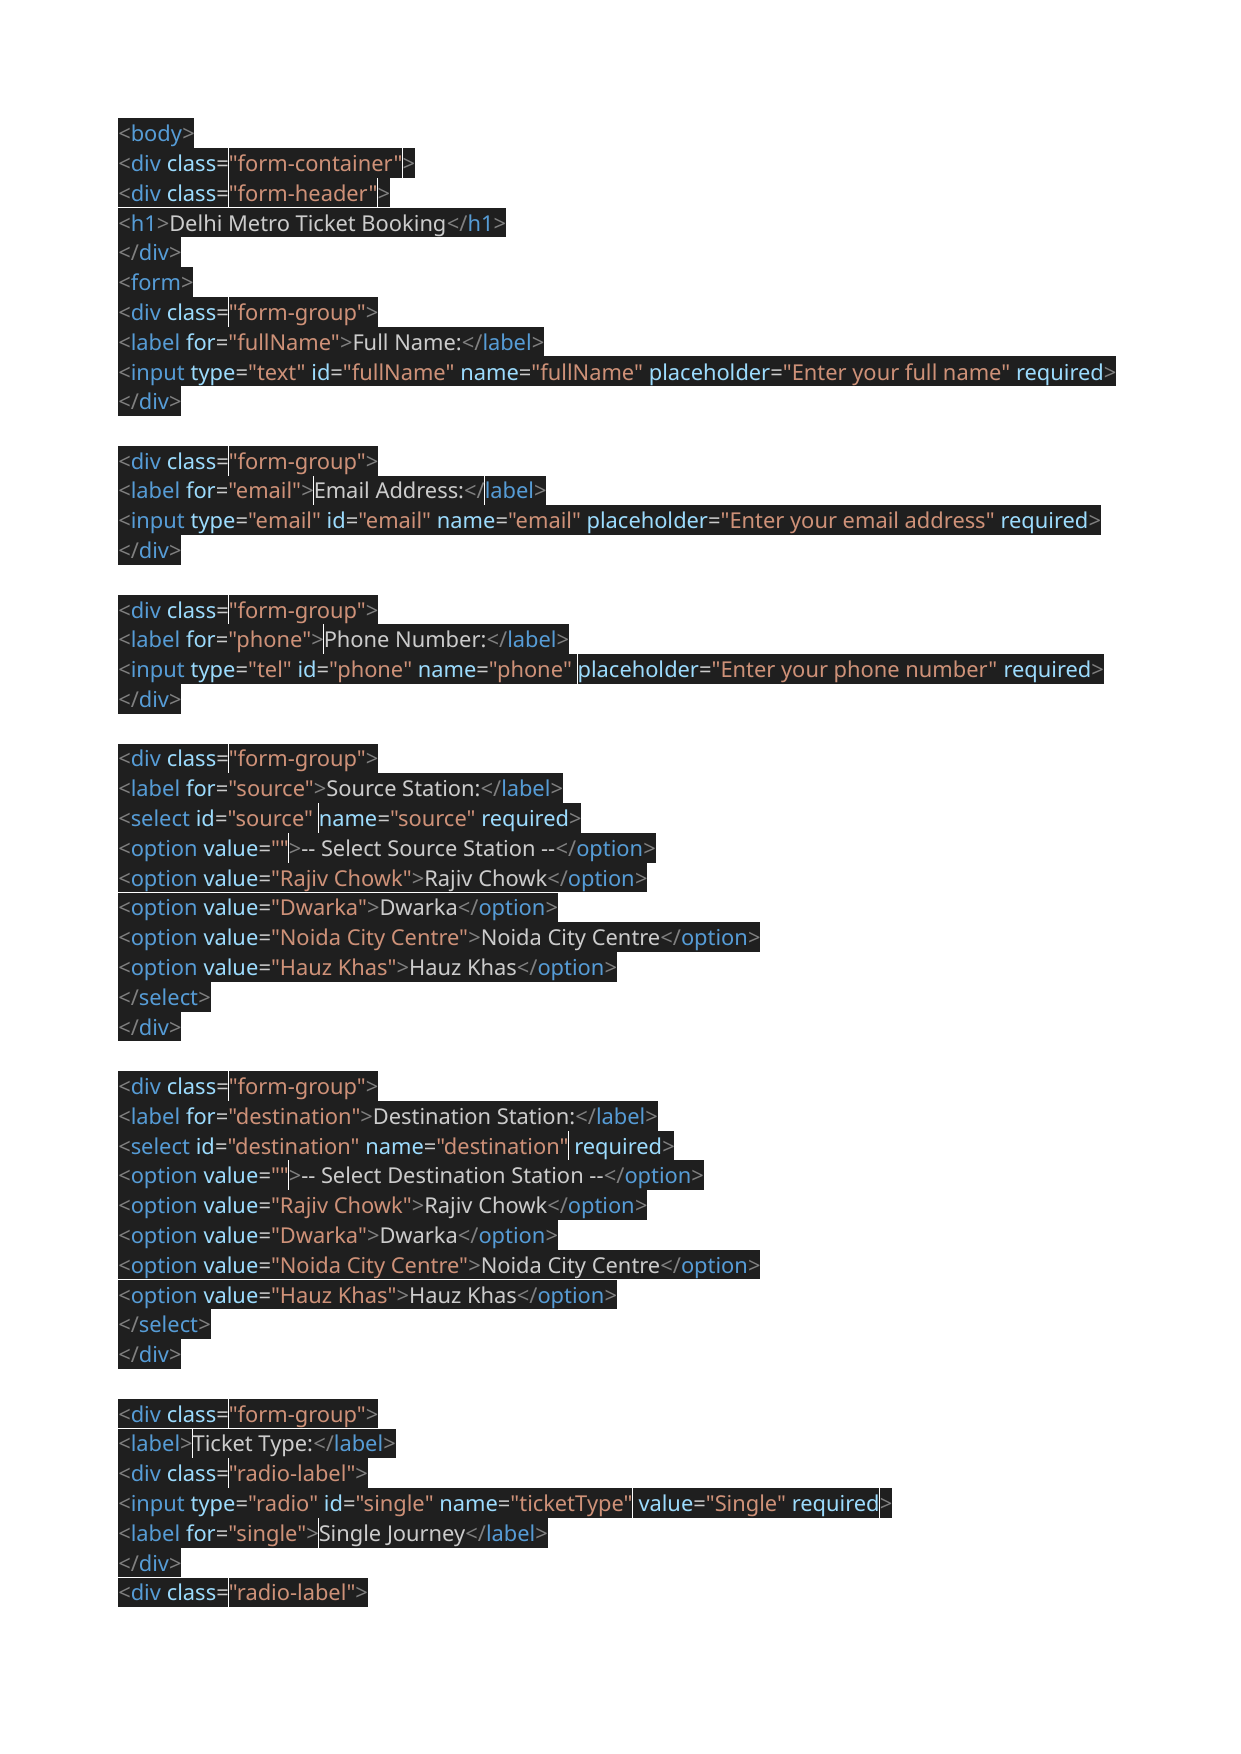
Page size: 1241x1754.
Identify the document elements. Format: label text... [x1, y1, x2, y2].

text </div> [118, 1339, 1122, 1369]
text <option value="">-- Select Destination Station --</option> [118, 1160, 1122, 1190]
text </div> [118, 237, 1122, 267]
text </div> [118, 535, 1122, 565]
text <option value="Noida City Centre">Noida City Centre</option> [118, 922, 1122, 952]
text </div> [118, 1548, 1122, 1577]
text <div class="form-group"> [118, 446, 1122, 476]
text <option value="Rajiv Chowk">Rajiv Chowk</option> [118, 863, 1122, 892]
text <label for="destination">Destination Station:</label> [118, 1101, 1122, 1131]
text <label for="phone">Phone Number:</label> [118, 624, 1122, 654]
text </div> [118, 386, 1122, 416]
text <input type="tel" id="phone" name="phone" placeholder="Enter your phone number" required> [118, 654, 1122, 684]
text <form> [118, 267, 1122, 297]
text <select id="source" name="source" required> [118, 803, 1122, 833]
text <label for="fullName">Full Name:</label> [118, 327, 1122, 356]
text <div class="form-header"> [118, 178, 1122, 207]
text </div> [118, 1012, 1122, 1041]
text <div class="form-container"> [118, 148, 1122, 178]
text <label for="email">Email Address:</label> [118, 476, 1122, 505]
text <h1>Delhi Metro Ticket Booking</h1> [118, 207, 1122, 237]
text <div class="radio-label"> [118, 1458, 1122, 1488]
text </select> [118, 1309, 1122, 1339]
text </select> [118, 982, 1122, 1012]
text <option value="Rajiv Chowk">Rajiv Chowk</option> [118, 1190, 1122, 1220]
text <option value="Noida City Centre">Noida City Centre</option> [118, 1250, 1122, 1279]
text <label for="source">Source Station:</label> [118, 773, 1122, 803]
text <label>Ticket Type:</label> [118, 1428, 1122, 1458]
text <input type="email" id="email" name="email" placeholder="Enter your email address" required> [118, 505, 1122, 535]
text <label for="single">Single Journey</label> [118, 1518, 1122, 1548]
text </div> [118, 684, 1122, 714]
text <option value="Hauz Khas">Hauz Khas</option> [118, 952, 1122, 982]
text <input type="radio" id="single" name="ticketType" value="Single" required> [118, 1488, 1122, 1518]
text <div class="radio-label"> [118, 1577, 1122, 1607]
text <option value="Hauz Khas">Hauz Khas</option> [118, 1279, 1122, 1309]
text <option value="Dwarka">Dwarka</option> [118, 892, 1122, 922]
text <div class="form-group"> [118, 297, 1122, 327]
text <input type="text" id="fullName" name="fullName" placeholder="Enter your full name" required> [118, 356, 1122, 386]
text <option value="">-- Select Source Station --</option> [118, 833, 1122, 863]
text <option value="Dwarka">Dwarka</option> [118, 1220, 1122, 1250]
text <div class="form-group"> [118, 1399, 1122, 1428]
text <div class="form-group"> [118, 743, 1122, 773]
text <div class="form-group"> [118, 594, 1122, 624]
text <div class="form-group"> [118, 1071, 1122, 1101]
text <select id="destination" name="destination" required> [118, 1131, 1122, 1160]
text <body> [118, 118, 1122, 148]
